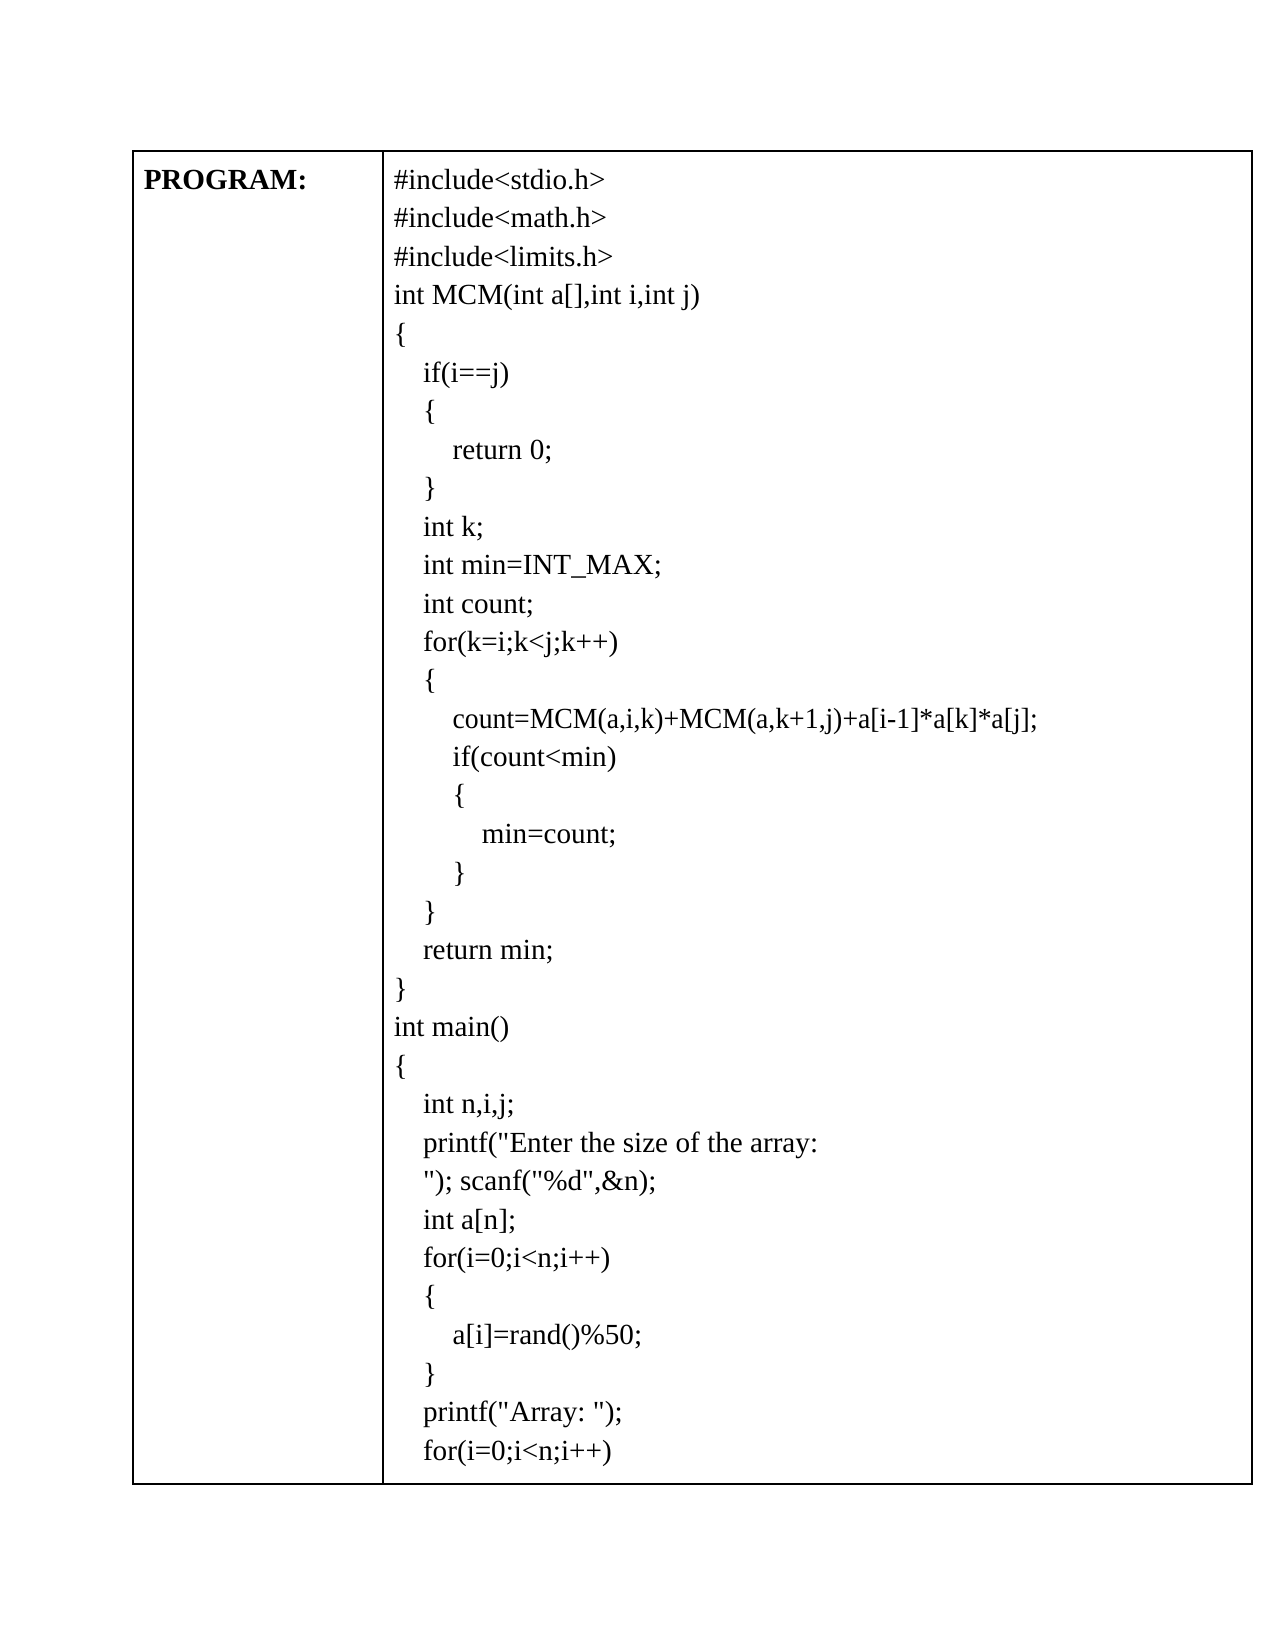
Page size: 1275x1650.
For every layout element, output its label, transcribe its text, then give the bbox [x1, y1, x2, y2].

table_header #include<stdio.h> #include<math.h> #include<limits.h> int MCM(int a[],int i,int j) { if(i==j) { return 0; } int k; int min=INT_MAX; int count; for(k=i;k<j;k++) { count=MCM(a,i,k)+MCM(a,k+1,j)+a[i-1]*a[k]*a[j]; if(count<min) { min=count; } } return min; } int main() { int n,i,j; printf("Enter the size of the array: "); scanf("%d",&n); int a[n]; for(i=0;i<n;i++) { a[i]=rand()%50; } printf("Array: "); for(i=0;i<n;i++) [384, 152, 1251, 1483]
table_header PROGRAM: [134, 152, 382, 1483]
